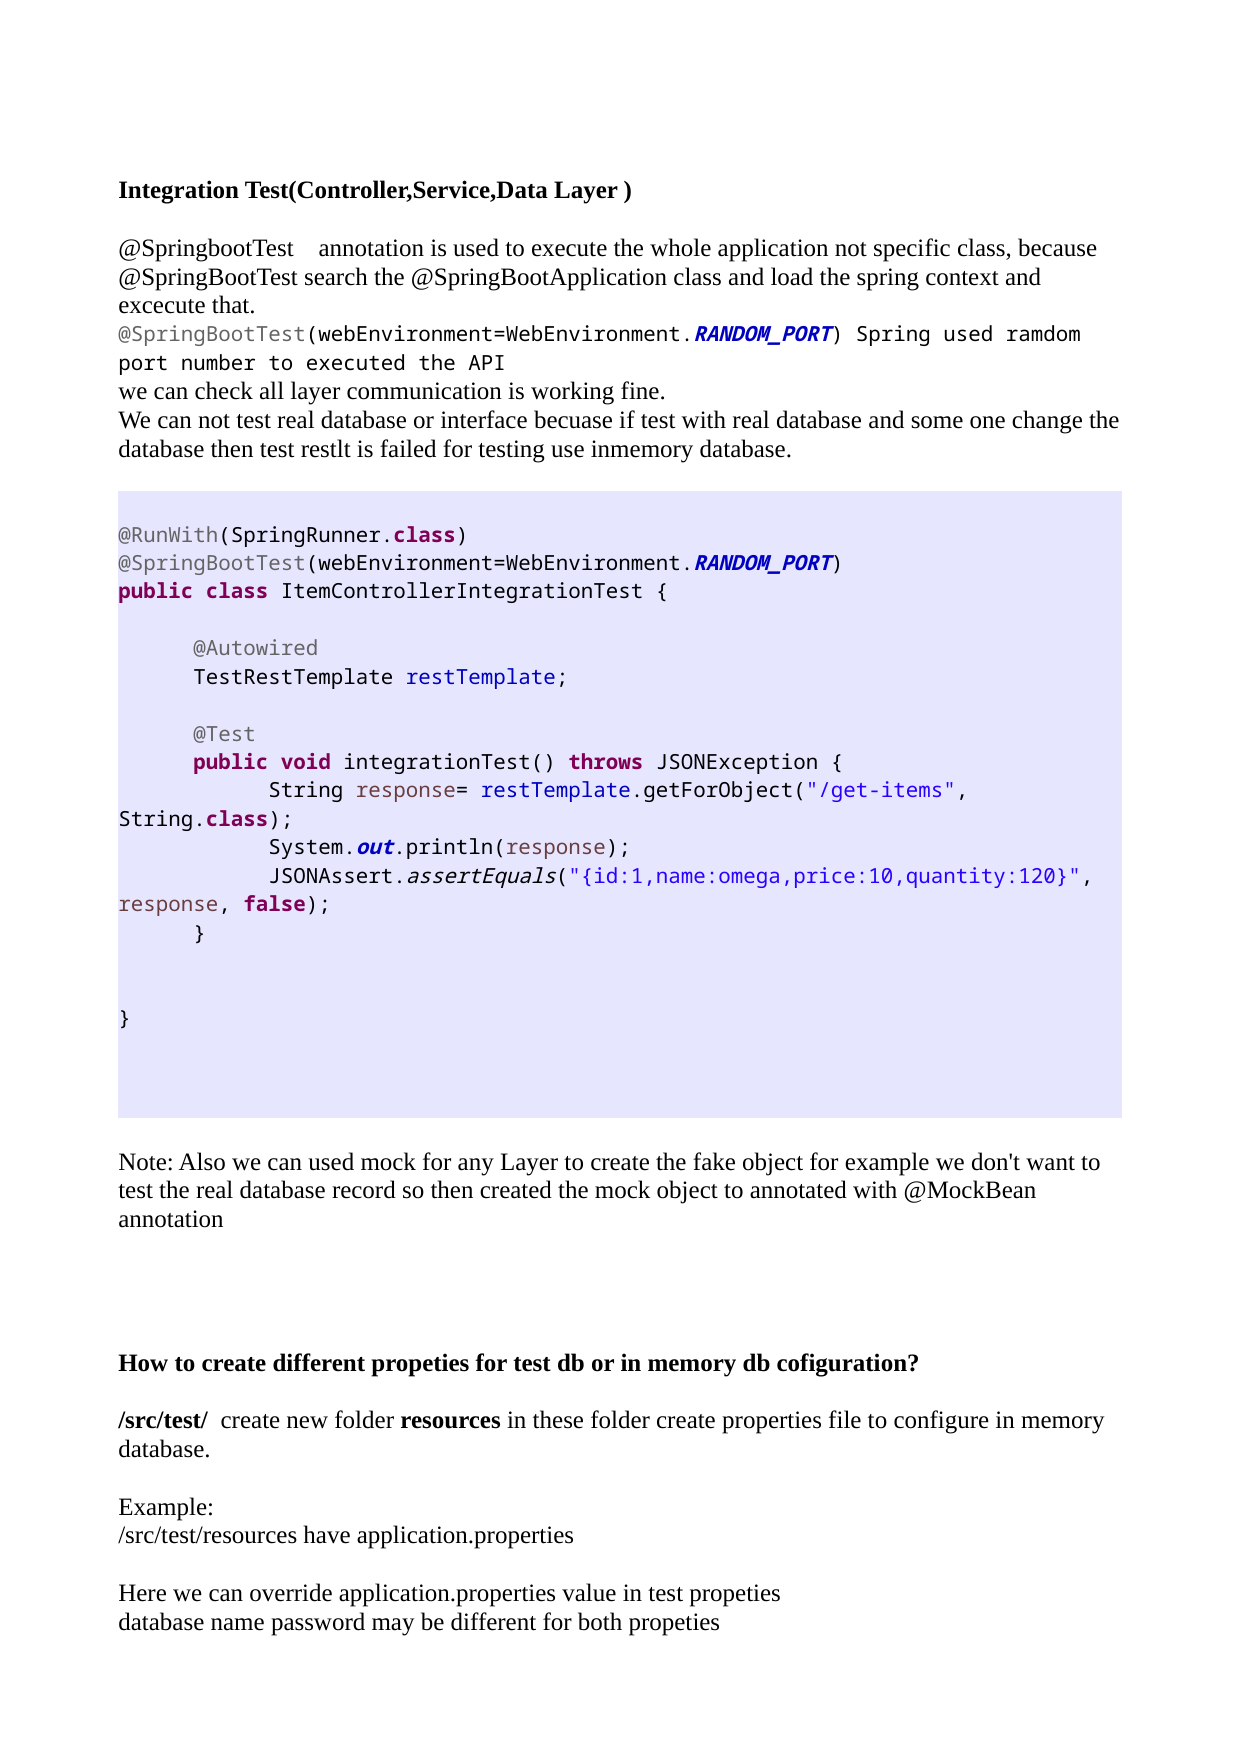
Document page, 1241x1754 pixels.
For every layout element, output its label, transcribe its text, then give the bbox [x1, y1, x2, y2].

text System.out.println(response); [118, 832, 1122, 861]
text JSONAssert.assertEquals("{id:1,name:omega,price:10,quantity:120}", response, false); [118, 861, 1122, 918]
text @Test [118, 719, 1122, 747]
text Integration Test(Controller,Service,Data Layer ) [118, 176, 1122, 204]
text How to create different propeties for test db or in memory db cofiguration? [118, 1348, 1122, 1377]
text Note: Also we can used mock for any Layer to create the fake object for example we don't want to test the real database record so then created the mock object to annotated with @MockBean annotation [118, 1147, 1122, 1233]
text Here we can override application.properties value in test propeties [118, 1578, 1122, 1607]
text @RunWith(SpringRunner.class) [118, 520, 1122, 548]
text } [118, 1003, 1122, 1032]
text we can check all layer communication is working fine. [118, 376, 1122, 405]
text database name password may be different for both propeties [118, 1607, 1122, 1635]
text @Autowired [118, 633, 1122, 662]
text @SpringBootTest(webEnvironment=WebEnvironment.RANDOM_PORT) Spring used ramdom port number to executed the API [118, 319, 1122, 376]
text public void integrationTest() throws JSONException { [118, 747, 1122, 776]
text String response= restTemplate.getForObject("/get-items", String.class); [118, 776, 1122, 832]
text /src/test/ create new folder resources in these folder create properties file to configure in memory database. [118, 1405, 1122, 1463]
text @SpringBootTest(webEnvironment=WebEnvironment.RANDOM_PORT) [118, 548, 1122, 577]
text } [118, 918, 1122, 946]
text /src/test/resources have application.properties [118, 1520, 1122, 1549]
text We can not test real database or interface becuase if test with real database and some one change the database then test restlt is failed for testing use inmemory database. [118, 405, 1122, 462]
text TestRestTemplate restTemplate; [118, 662, 1122, 690]
text public class ItemControllerIntegrationTest { [118, 577, 1122, 605]
text @SpringbootTest annotation is used to execute the whole application not specific class, because @SpringBootTest search the @SpringBootApplication class and load the spring context and excecute that. [118, 233, 1122, 319]
text Example: [118, 1492, 1122, 1520]
